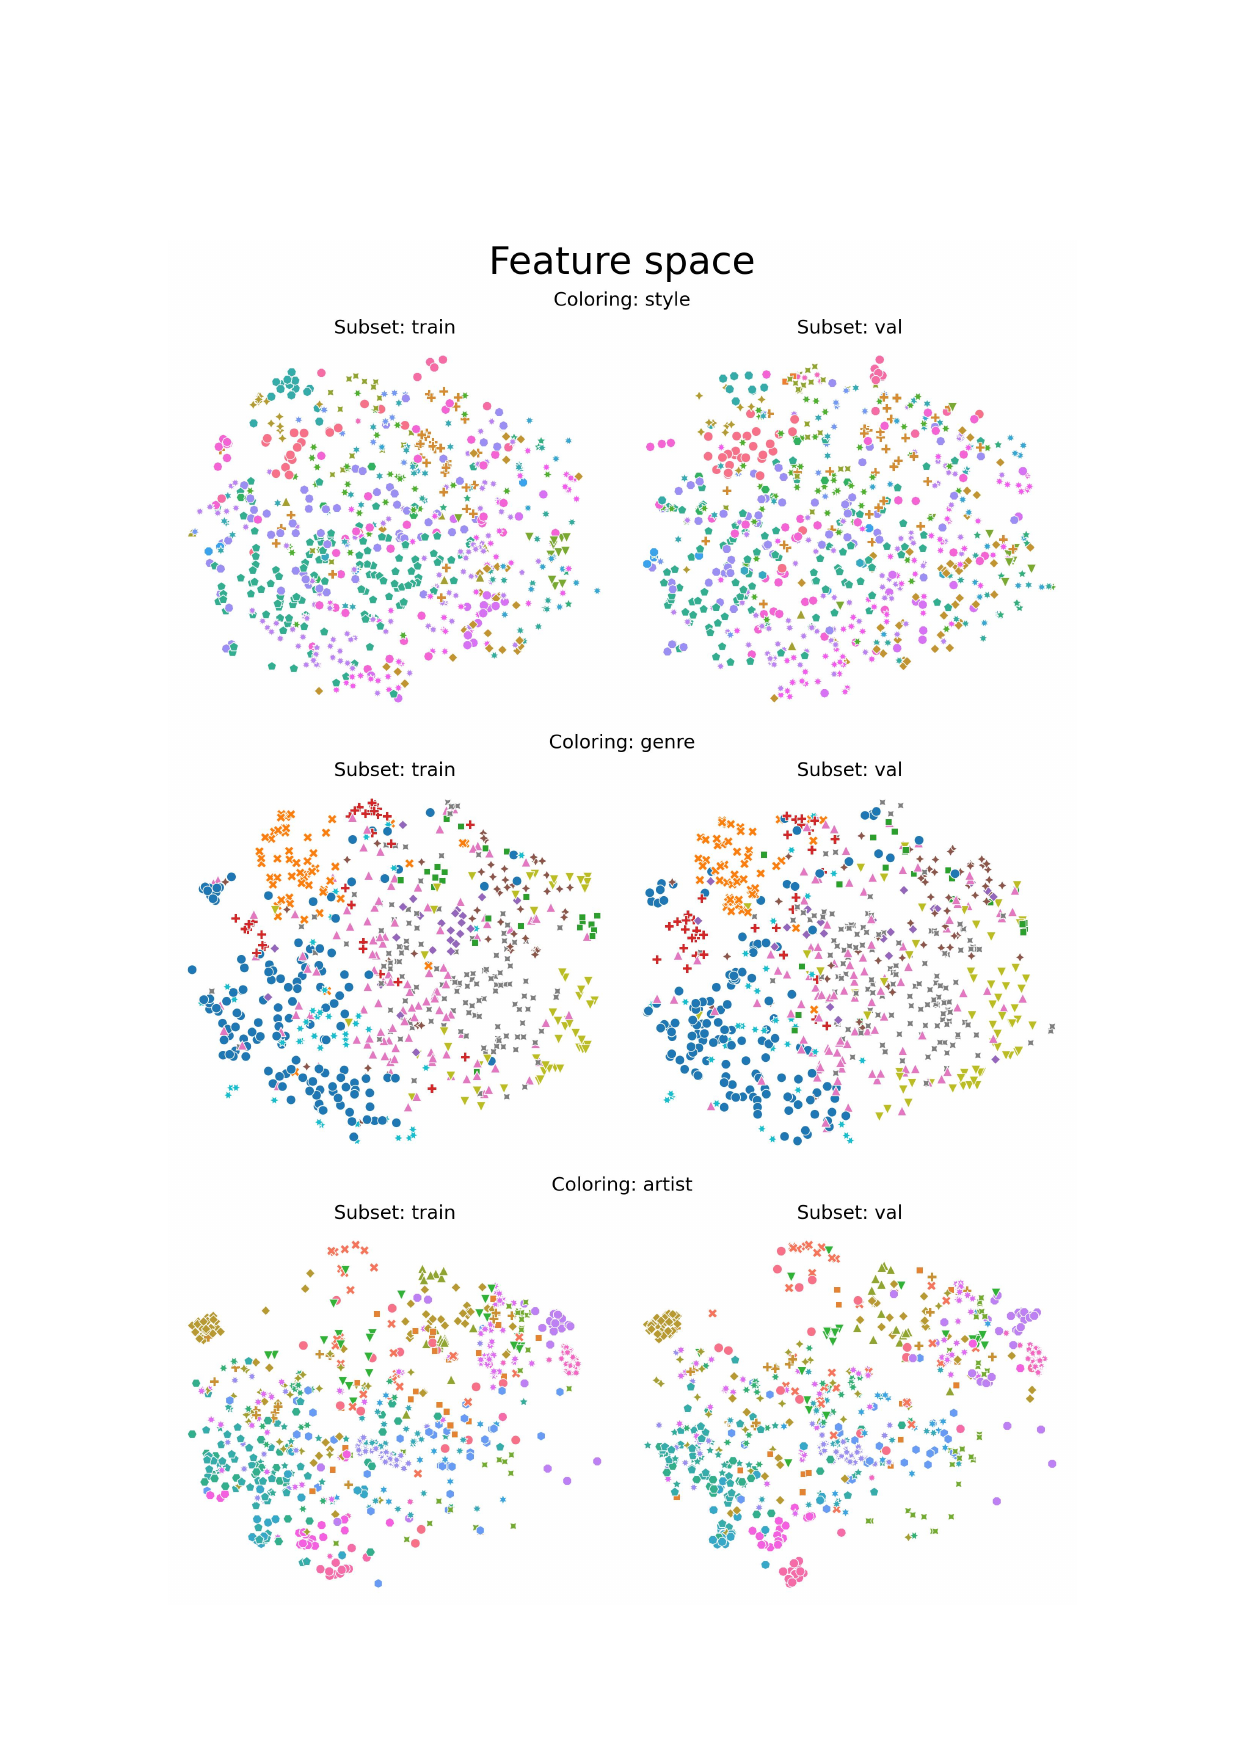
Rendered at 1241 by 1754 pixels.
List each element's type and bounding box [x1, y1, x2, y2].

picture [167, 240, 1077, 1605]
